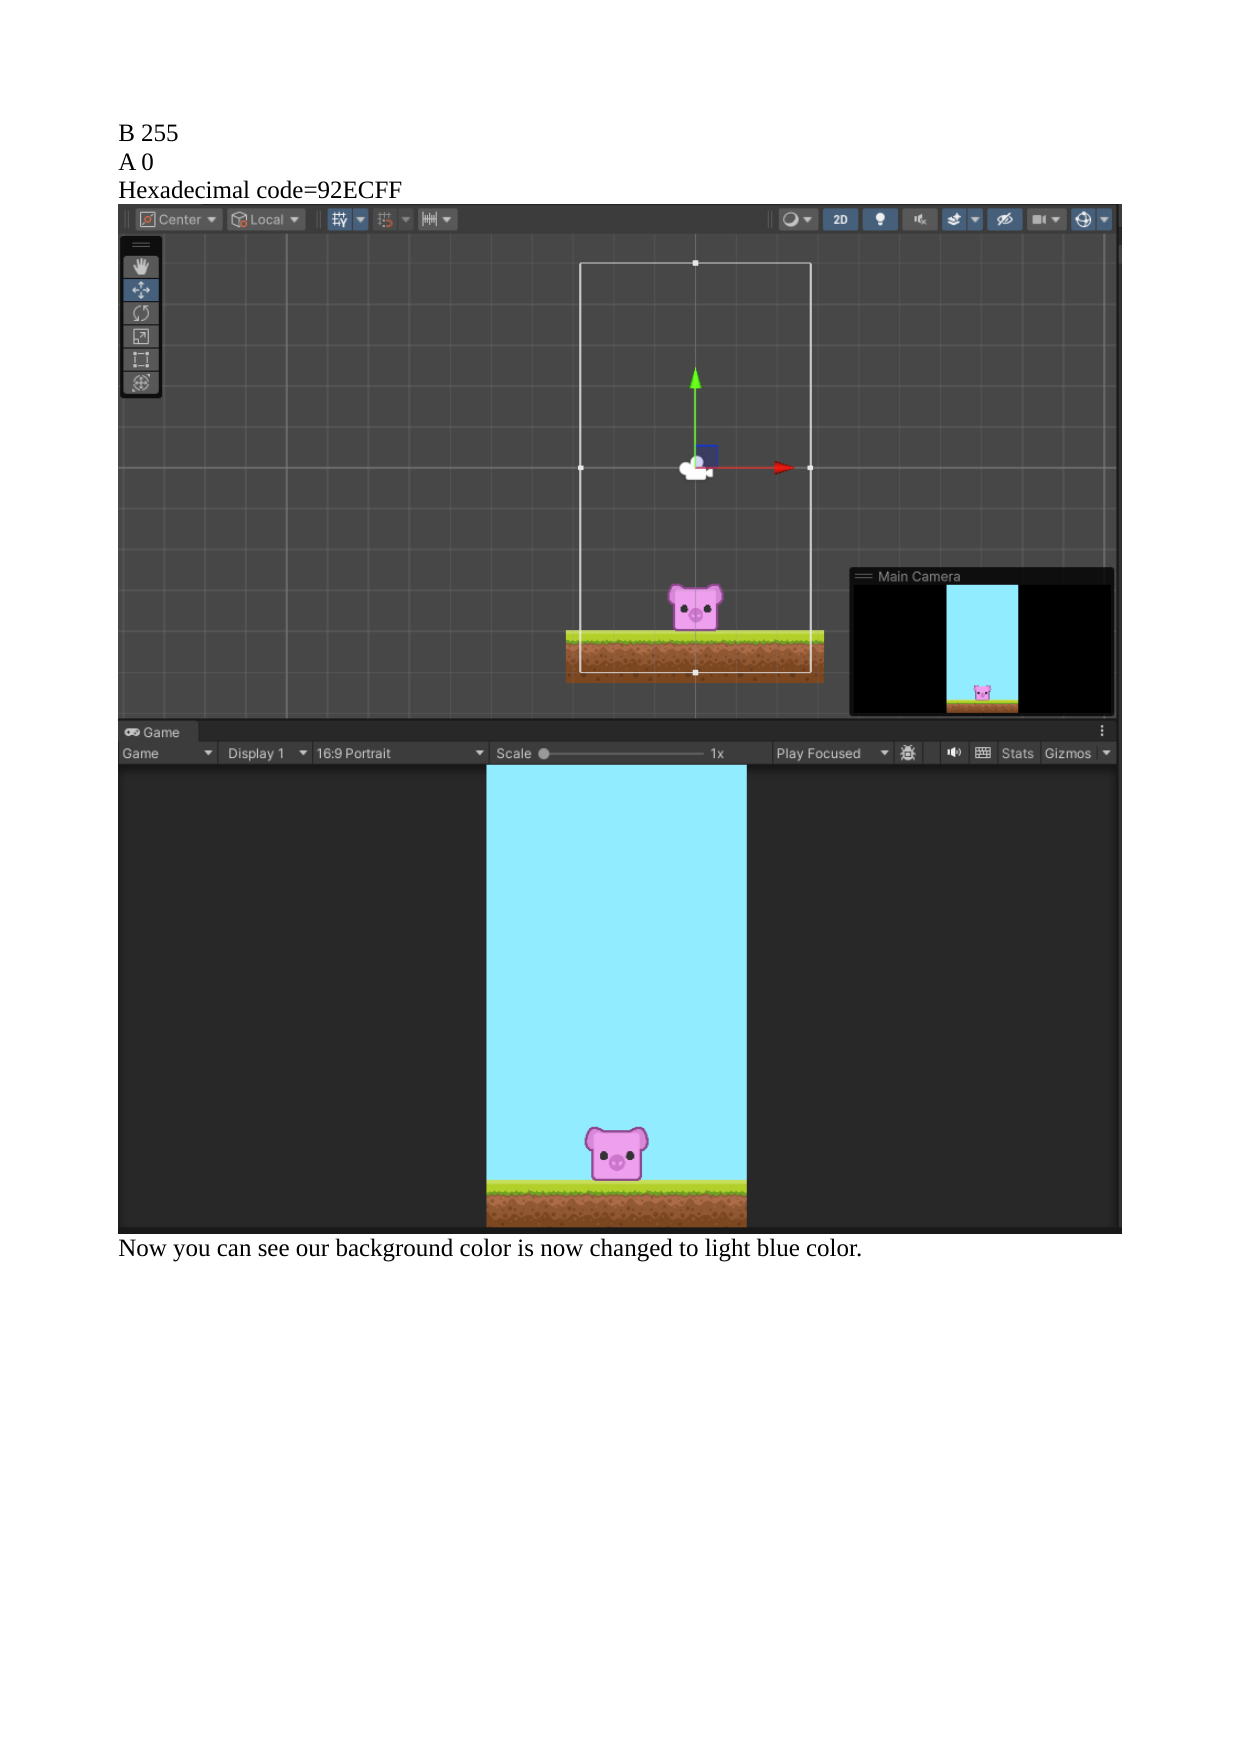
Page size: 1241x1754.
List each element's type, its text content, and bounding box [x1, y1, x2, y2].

text B 255 [118, 118, 1122, 147]
text A 0 [118, 147, 1122, 176]
text Hexadecimal code=92ECFF [118, 176, 1122, 204]
picture [118, 204, 1122, 1234]
text Now you can see our background color is now changed to light blue color. [118, 1234, 1122, 1262]
